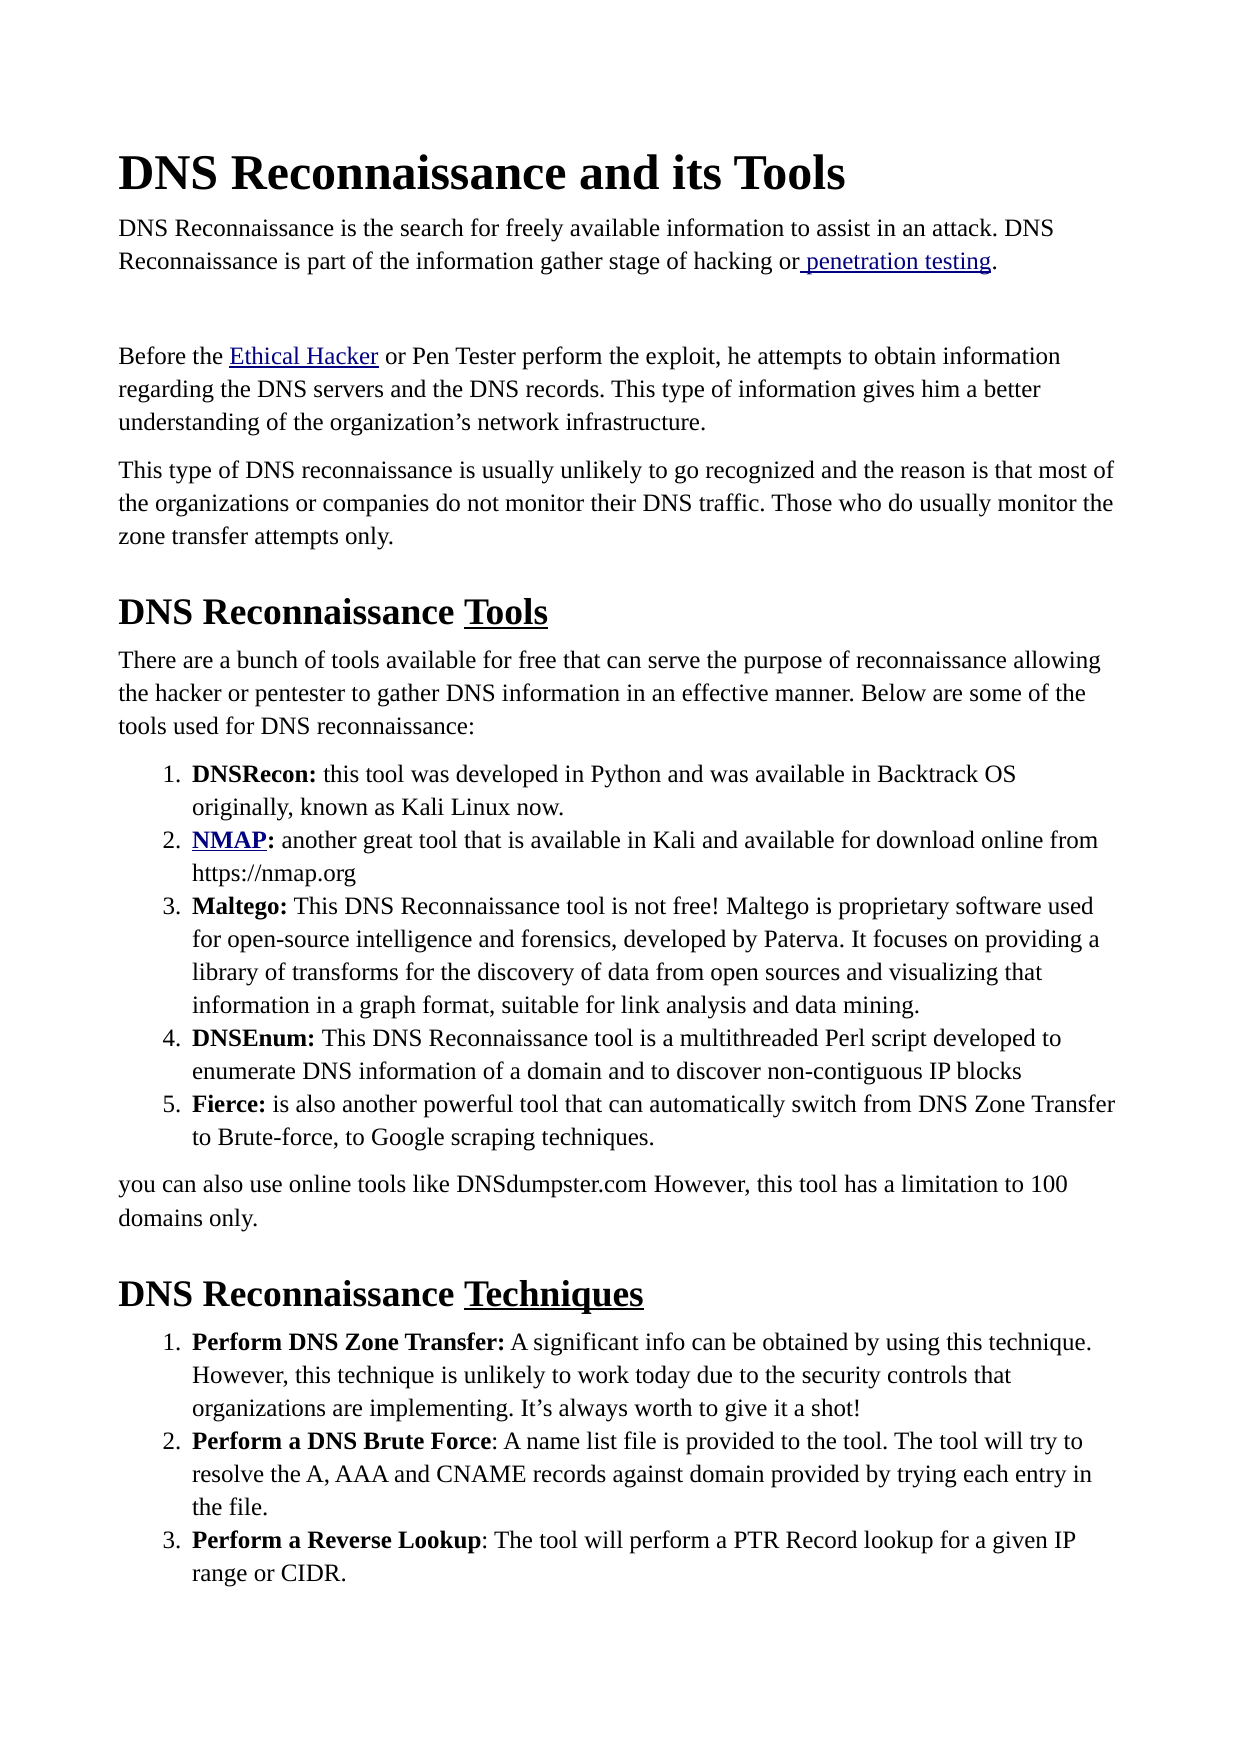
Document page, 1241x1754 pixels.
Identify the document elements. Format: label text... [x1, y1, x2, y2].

list Maltego: This DNS Reconnaissance tool is not free! Maltego is proprietary software used for open-source intelligence and forensics, developed by Paterva. It focuses on providing a library of transforms for the discovery of data from open sources and visualizing that information in a graph format, suitable for link analysis and data mining. [162, 891, 1122, 1019]
list Perform a Reverse Lookup: The tool will perform a PTR Record lookup for a given IP range or CIDR. [162, 1525, 1122, 1587]
text you can also use online tools like DNSdumpster.com However, this tool has a limitation to 100 domains only. [118, 1169, 1122, 1231]
list DNSEnum: This DNS Reconnaissance tool is a multithreaded Perl script developed to enumerate DNS information of a domain and to discover non-contiguous IP blocks [162, 1023, 1122, 1085]
list Fierce: is also another powerful tool that can automatically switch from DNS Zone Transfer to Brute-force, to Google scraping techniques. [162, 1089, 1122, 1151]
list Perform a DNS Brute Force: A name list file is provided to the tool. The tool will try to resolve the A, AAA and CNAME records against domain provided by trying each entry in the file. [162, 1426, 1122, 1521]
text There are a bunch of tools available for free that can serve the purpose of reconnaissance allowing the hacker or pentester to gather DNS information in an effective manner. Below are some of the tools used for DNS reconnaissance: [118, 645, 1122, 740]
list DNSRecon: this tool was developed in Python and was available in Backtrack OS originally, known as Kali Linux now. [162, 759, 1122, 821]
text Before the Ethical Hacker or Pen Tester perform the exploit, he attempts to obtain information regarding the DNS servers and the DNS records. This type of information gives him a better understanding of the organization’s network infrastructure. [118, 341, 1122, 436]
subtitle DNS Reconnaissance Techniques [118, 1271, 1122, 1314]
text DNS Reconnaissance is the search for freely available information to assist in an attack. DNS Reconnaissance is part of the information gather stage of hacking or penetration testing. [118, 213, 1122, 275]
list Perform DNS Zone Transfer: A significant info can be obtained by using this technique. However, this technique is unlikely to work today due to the security controls that organizations are implementing. It’s always worth to give it a shot! [162, 1327, 1122, 1421]
subtitle DNS Reconnaissance and its Tools [118, 143, 1122, 201]
text This type of DNS reconnaissance is usually unlikely to go recognized and the reason is that most of the organizations or companies do not monitor their DNS traffic. Those who do usually monitor the zone transfer attempts only. [118, 455, 1122, 550]
list NMAP: another great tool that is available in Kali and available for download online from https://nmap.org [162, 825, 1122, 887]
subtitle DNS Reconnaissance Tools [118, 589, 1122, 633]
